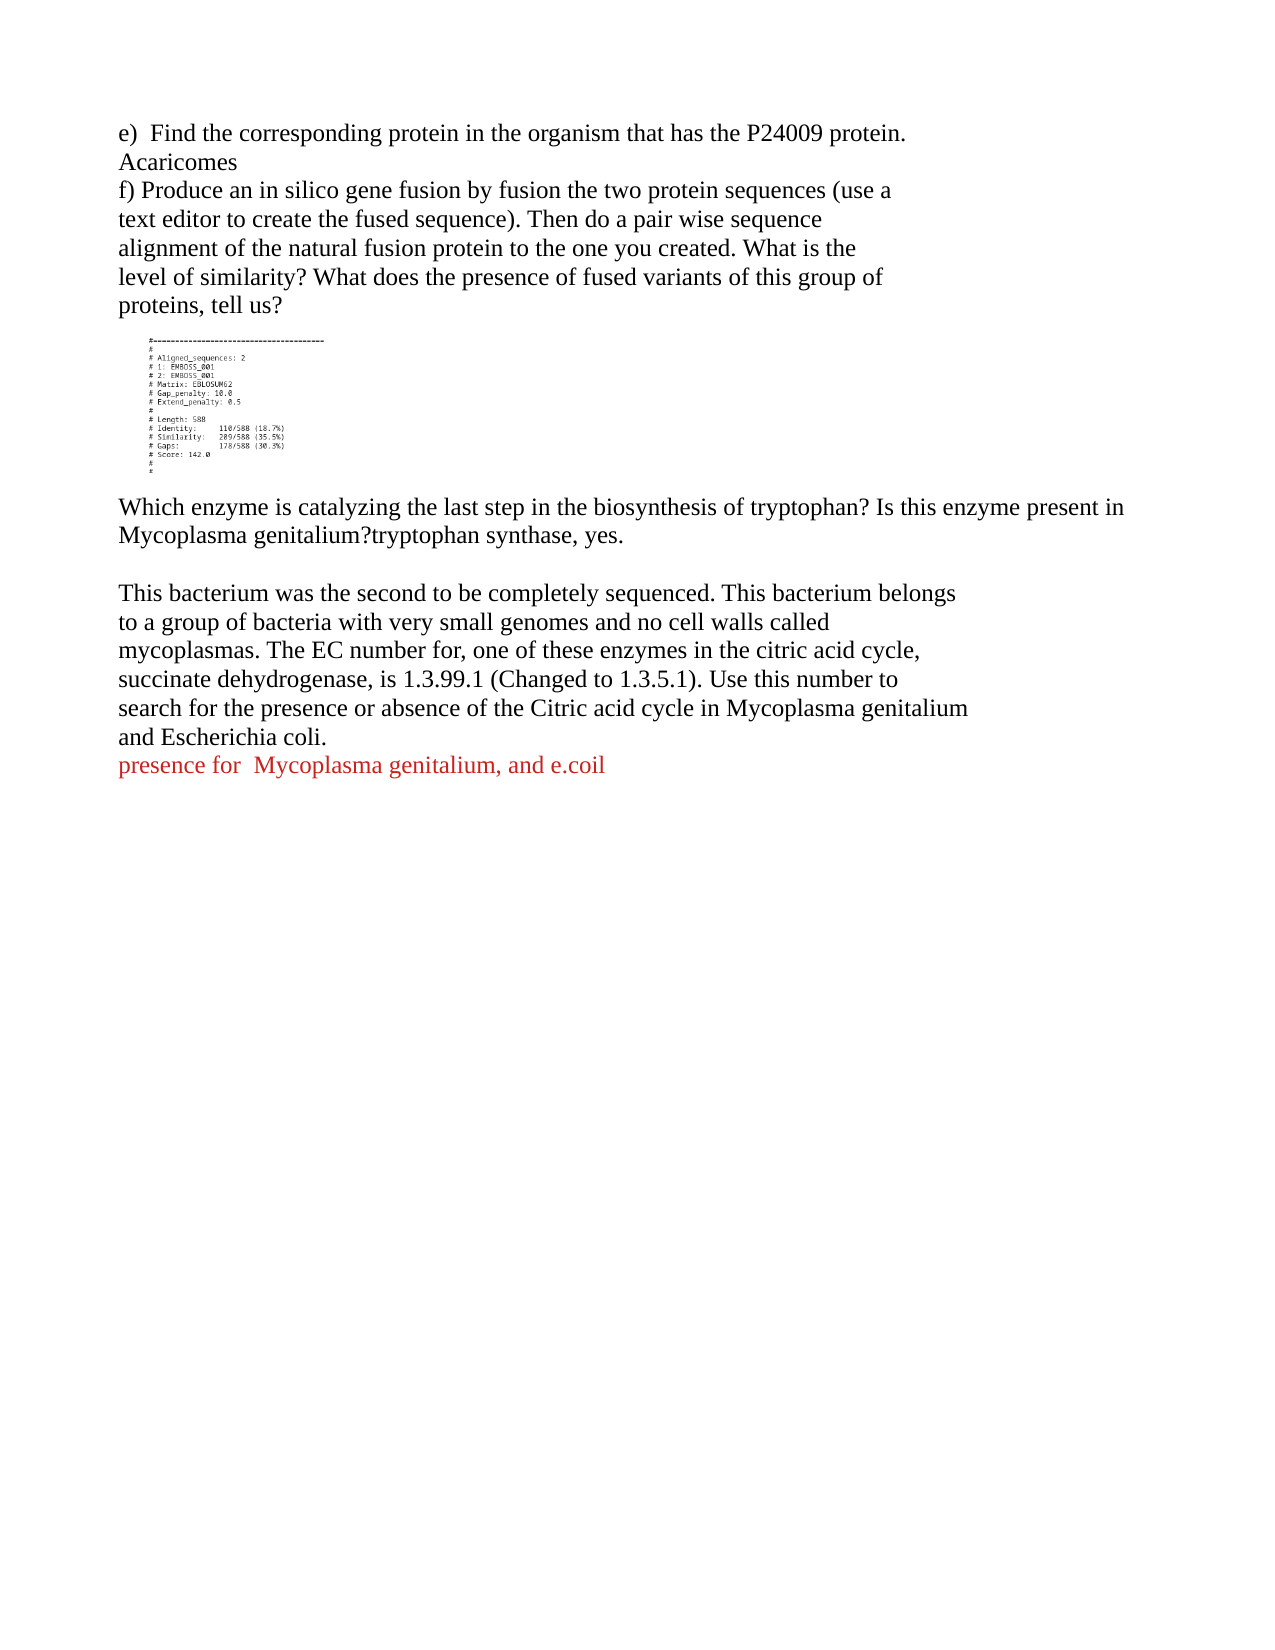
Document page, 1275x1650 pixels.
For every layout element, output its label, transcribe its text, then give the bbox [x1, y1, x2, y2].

text Acaricomes [118, 147, 1157, 176]
text Which enzyme is catalyzing the last step in the biosynthesis of tryptophan? Is this enzyme present in Mycoplasma genitalium?tryptophan synthase, yes. [118, 492, 1157, 549]
text f) Produce an in silico gene fusion by fusion the two protein sequences (use a [118, 176, 1157, 204]
text presence for Mycoplasma genitalium, and e.coil [118, 751, 1157, 779]
text proteins, tell us? [118, 291, 1157, 319]
text to a group of bacteria with very small genomes and no cell walls called [118, 607, 1157, 636]
picture [124, 336, 332, 473]
text succinate dehydrogenase, is 1.3.99.1 (Changed to 1.3.5.1). Use this number to [118, 664, 1157, 693]
text text editor to create the fused sequence). Then do a pair wise sequence [118, 204, 1157, 233]
text mycoplasmas. The EC number for, one of these enzymes in the citric acid cycle, [118, 636, 1157, 664]
text alignment of the natural fusion protein to the one you created. What is the [118, 233, 1157, 262]
text level of similarity? What does the presence of fused variants of this group of [118, 262, 1157, 291]
text This bacterium was the second to be completely sequenced. This bacterium belongs [118, 578, 1157, 607]
text e) Find the corresponding protein in the organism that has the P24009 protein. [118, 118, 1157, 147]
text and Escherichia coli. [118, 722, 1157, 751]
text search for the presence or absence of the Citric acid cycle in Mycoplasma genitalium [118, 693, 1157, 722]
